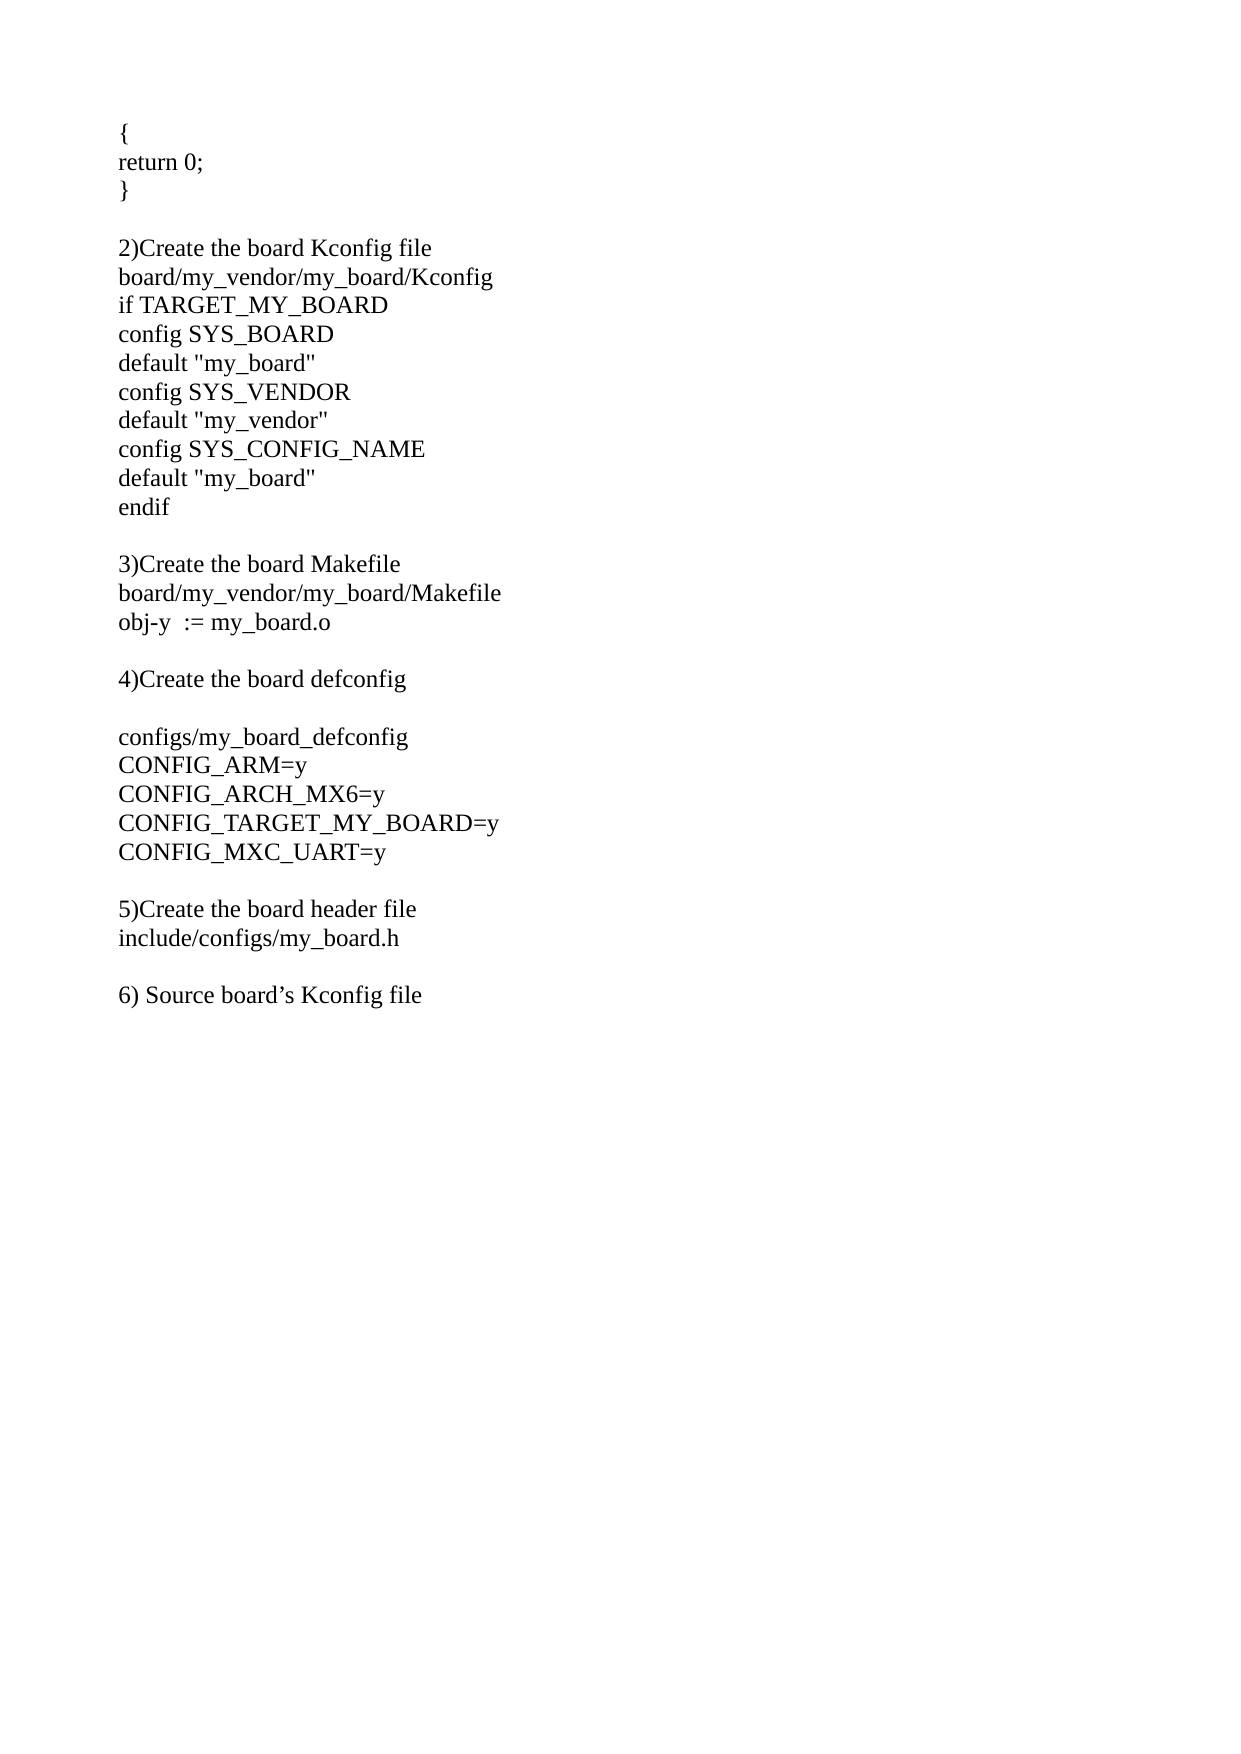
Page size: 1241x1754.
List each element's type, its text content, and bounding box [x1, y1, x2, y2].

text } [118, 176, 1122, 204]
text return 0; [118, 147, 1122, 176]
text default "my_board" [118, 348, 1122, 377]
text obj-y := my_board.o [118, 607, 1122, 636]
text 2)Create the board Kconfig file [118, 233, 1122, 262]
text configs/my_board_defconfig [118, 722, 1122, 751]
text { [118, 118, 1122, 147]
text config SYS_CONFIG_NAME [118, 434, 1122, 463]
text config SYS_BOARD [118, 319, 1122, 348]
text config SYS_VENDOR [118, 377, 1122, 406]
text CONFIG_MXC_UART=y [118, 837, 1122, 866]
text CONFIG_TARGET_MY_BOARD=y [118, 808, 1122, 837]
text include/configs/my_board.h [118, 923, 1122, 952]
text endif [118, 492, 1122, 521]
text 4)Create the board defconfig [118, 664, 1122, 693]
text CONFIG_ARCH_MX6=y [118, 779, 1122, 808]
text 5)Create the board header file [118, 894, 1122, 923]
text CONFIG_ARM=y [118, 751, 1122, 779]
text if TARGET_MY_BOARD [118, 291, 1122, 319]
text default "my_board" [118, 463, 1122, 492]
text board/my_vendor/my_board/Kconfig [118, 262, 1122, 291]
text 3)Create the board Makefile [118, 549, 1122, 578]
text 6) Source board’s Kconfig file [118, 981, 1122, 1009]
text board/my_vendor/my_board/Makefile [118, 578, 1122, 607]
text default "my_vendor" [118, 406, 1122, 434]
